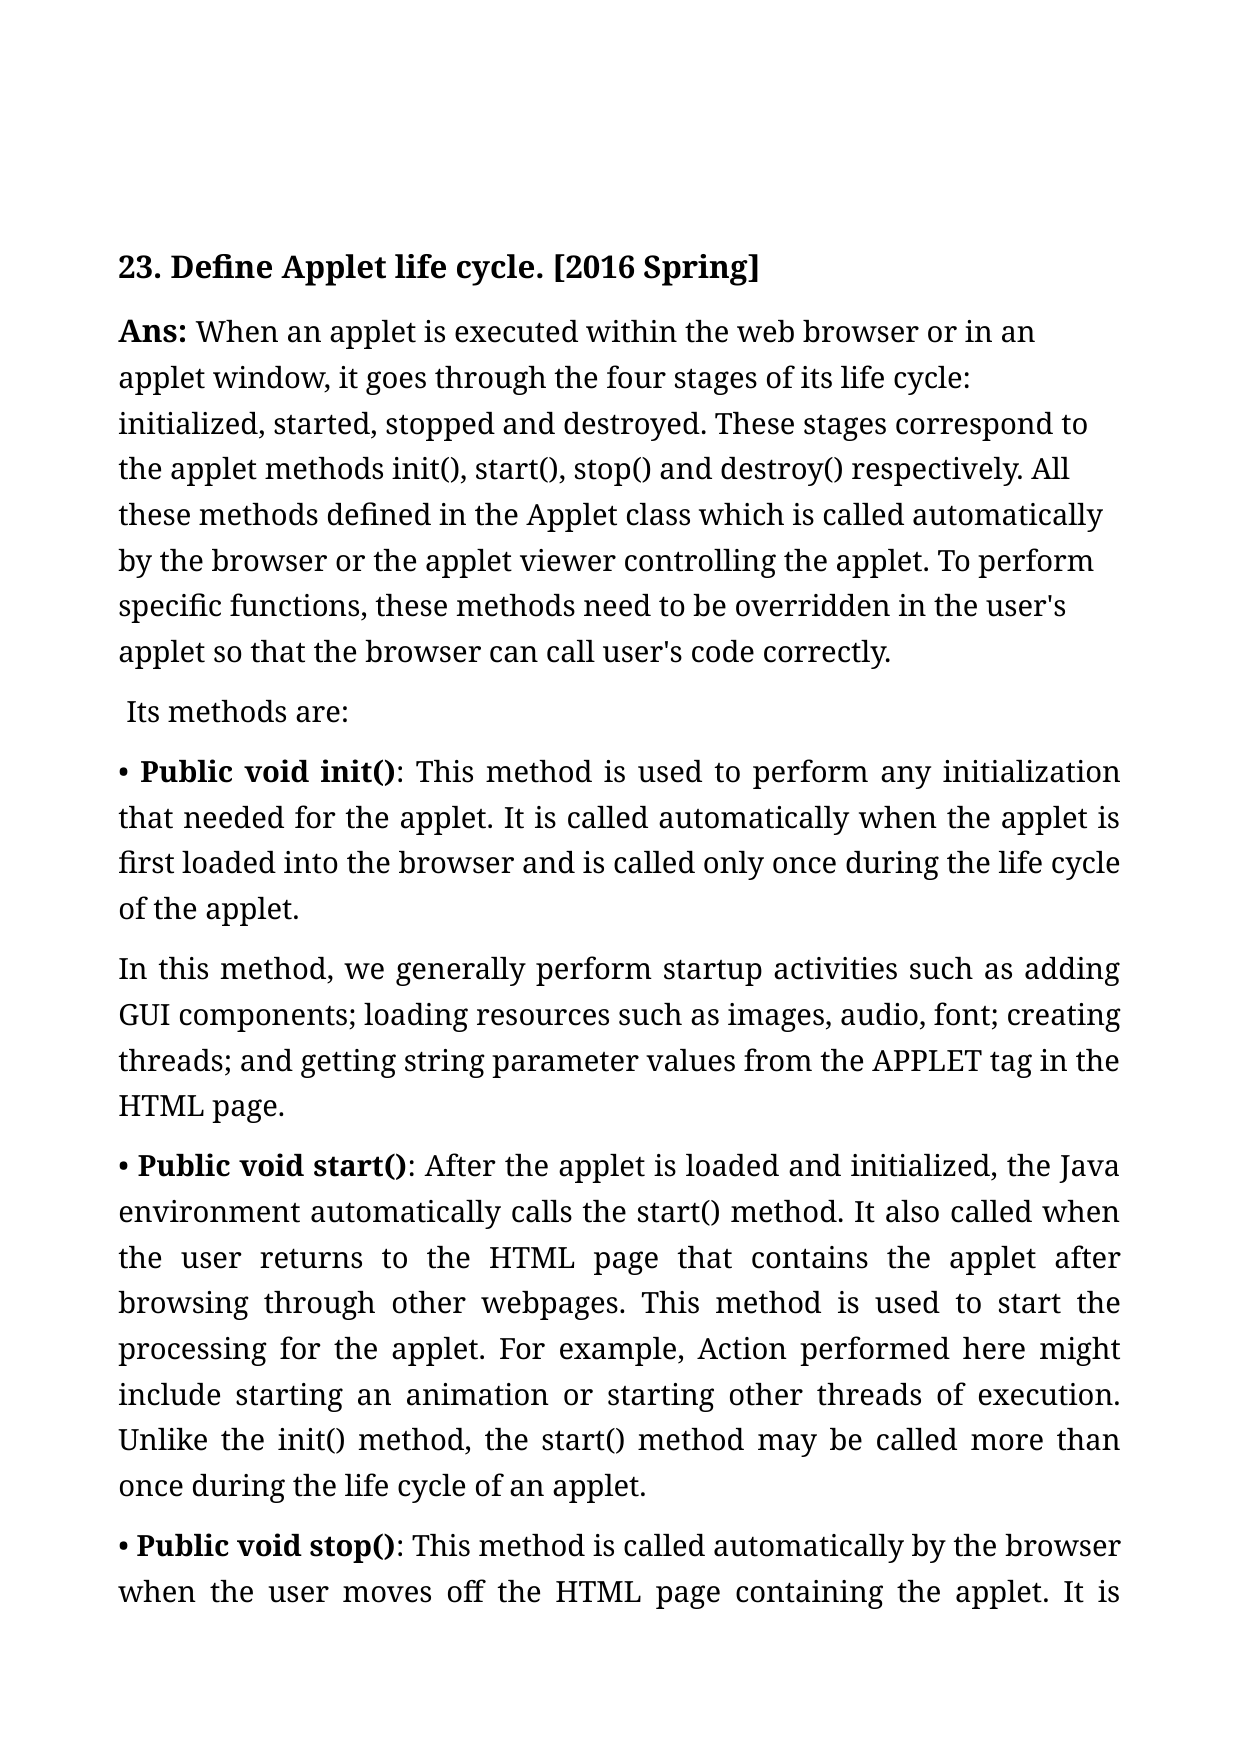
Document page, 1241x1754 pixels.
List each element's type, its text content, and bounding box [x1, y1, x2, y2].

text • Public void start(): After the applet is loaded and initialized, the Java environment automatically calls the start() method. It also called when the user returns to the HTML page that contains the applet after browsing through other webpages. This method is used to start the processing for the applet. For example, Action performed here might include starting an animation or starting other threads of execution. Unlike the init() method, the start() method may be called more than once during the life cycle of an applet. [118, 1146, 1122, 1505]
text 23. Define Applet life cycle. [2016 Spring] [118, 245, 1122, 288]
text • Public void init(): This method is used to perform any initialization that needed for the applet. It is called automatically when the applet is first loaded into the browser and is called only once during the life cycle of the applet. [118, 751, 1122, 928]
text In this method, we generally perform startup activities such as adding GUI components; loading resources such as images, audio, font; creating threads; and getting string parameter values from the APPLET tag in the HTML page. [118, 948, 1122, 1125]
text • Public void stop(): This method is called automatically by the browser when the user moves off the HTML page containing the applet. It is [118, 1525, 1122, 1611]
text Ans: When an applet is executed within the web browser or in an applet window, it goes through the four stages of its life cycle: initialized, started, stopped and destroyed. These stages correspond to the applet methods init(), start(), stop() and destroy() respectively. All these methods defined in the Applet class which is called automatically by the browser or the applet viewer controlling the applet. To perform specific functions, these methods need to be overridden in the user's applet so that the browser can call user's code correctly. [118, 309, 1122, 671]
text Its methods are: [126, 691, 1114, 731]
